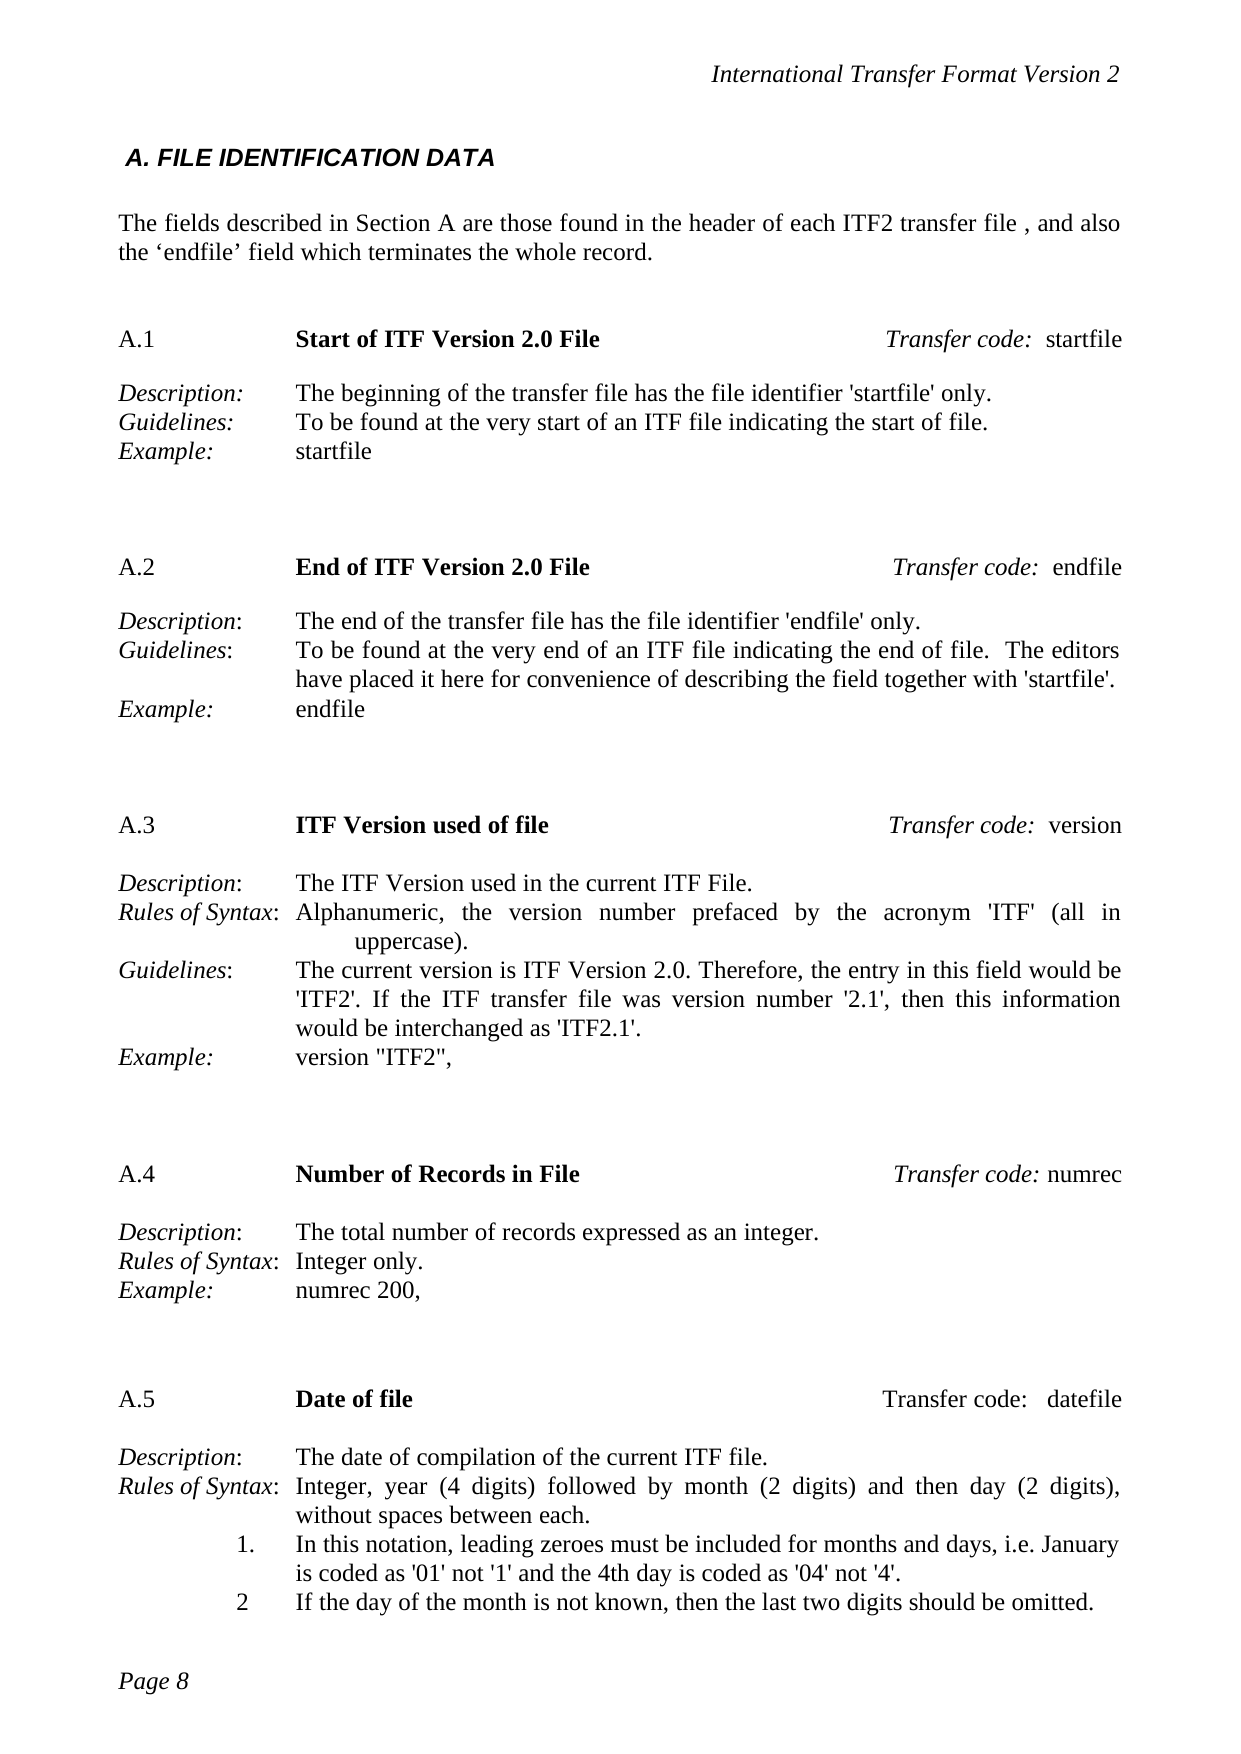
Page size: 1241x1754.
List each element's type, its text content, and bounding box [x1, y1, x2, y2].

text Description: The date of compilation of the current ITF file. [118, 1442, 1122, 1471]
text Guidelines: To be found at the very start of an ITF file indicating the start of file. [118, 407, 1122, 436]
text A.2 End of ITF Version 2.0 File Transfer code: endfile [118, 552, 1122, 581]
text Description: The beginning of the transfer file has the file identifier 'startfile' only. [118, 378, 1122, 407]
text Example: numrec 200, [118, 1275, 1122, 1304]
text Rules of Syntax: Integer, year (4 digits) followed by month (2 digits) and then day (2 digits), without spaces between each. [118, 1471, 1122, 1529]
text Guidelines: To be found at the very end of an ITF file indicating the end of file. The editors have placed it here for convenience of describing the field together with 'startfile'. [118, 635, 1122, 693]
text A.4 Number of Records in File Transfer code: numrec [118, 1158, 1122, 1187]
text Rules of Syntax: Alphanumeric, the version number prefaced by the acronym 'ITF' (all in uppercase). [118, 897, 1122, 955]
subtitle A. FILE IDENTIFICATION DATA [118, 143, 1122, 172]
text Description: The end of the transfer file has the file identifier 'endfile' only. [118, 606, 1122, 635]
text Description: The ITF Version used in the current ITF File. [118, 868, 1122, 897]
text 1. In this notation, leading zeroes must be included for months and days, i.e. January is coded as '01' not '1' and the 4th day is coded as '04' not '4'. [236, 1529, 1122, 1587]
text A.5 Date of file Transfer code: datefile [118, 1383, 1122, 1412]
text Rules of Syntax: Integer only. [118, 1246, 1122, 1275]
text Guidelines: The current version is ITF Version 2.0. Therefore, the entry in this field would be 'ITF2'. If the ITF transfer file was version number '2.1', then this information would be interchanged as 'ITF2.1'. [118, 955, 1122, 1042]
text A.3 ITF Version used of file Transfer code: version [118, 810, 1122, 839]
text The fields described in Section A are those found in the header of each ITF2 transfer file , and also the ‘endfile’ field which terminates the whole record. [118, 207, 1122, 266]
text Description: The total number of records expressed as an integer. [118, 1217, 1122, 1246]
text A.1 Start of ITF Version 2.0 File Transfer code: startfile [118, 324, 1122, 353]
text 2 If the day of the month is not known, then the last two digits should be omitted. [236, 1587, 1122, 1616]
text Example: endfile [118, 693, 1122, 722]
text Example: startfile [118, 436, 1122, 465]
text Example: version "ITF2", [118, 1042, 1122, 1071]
